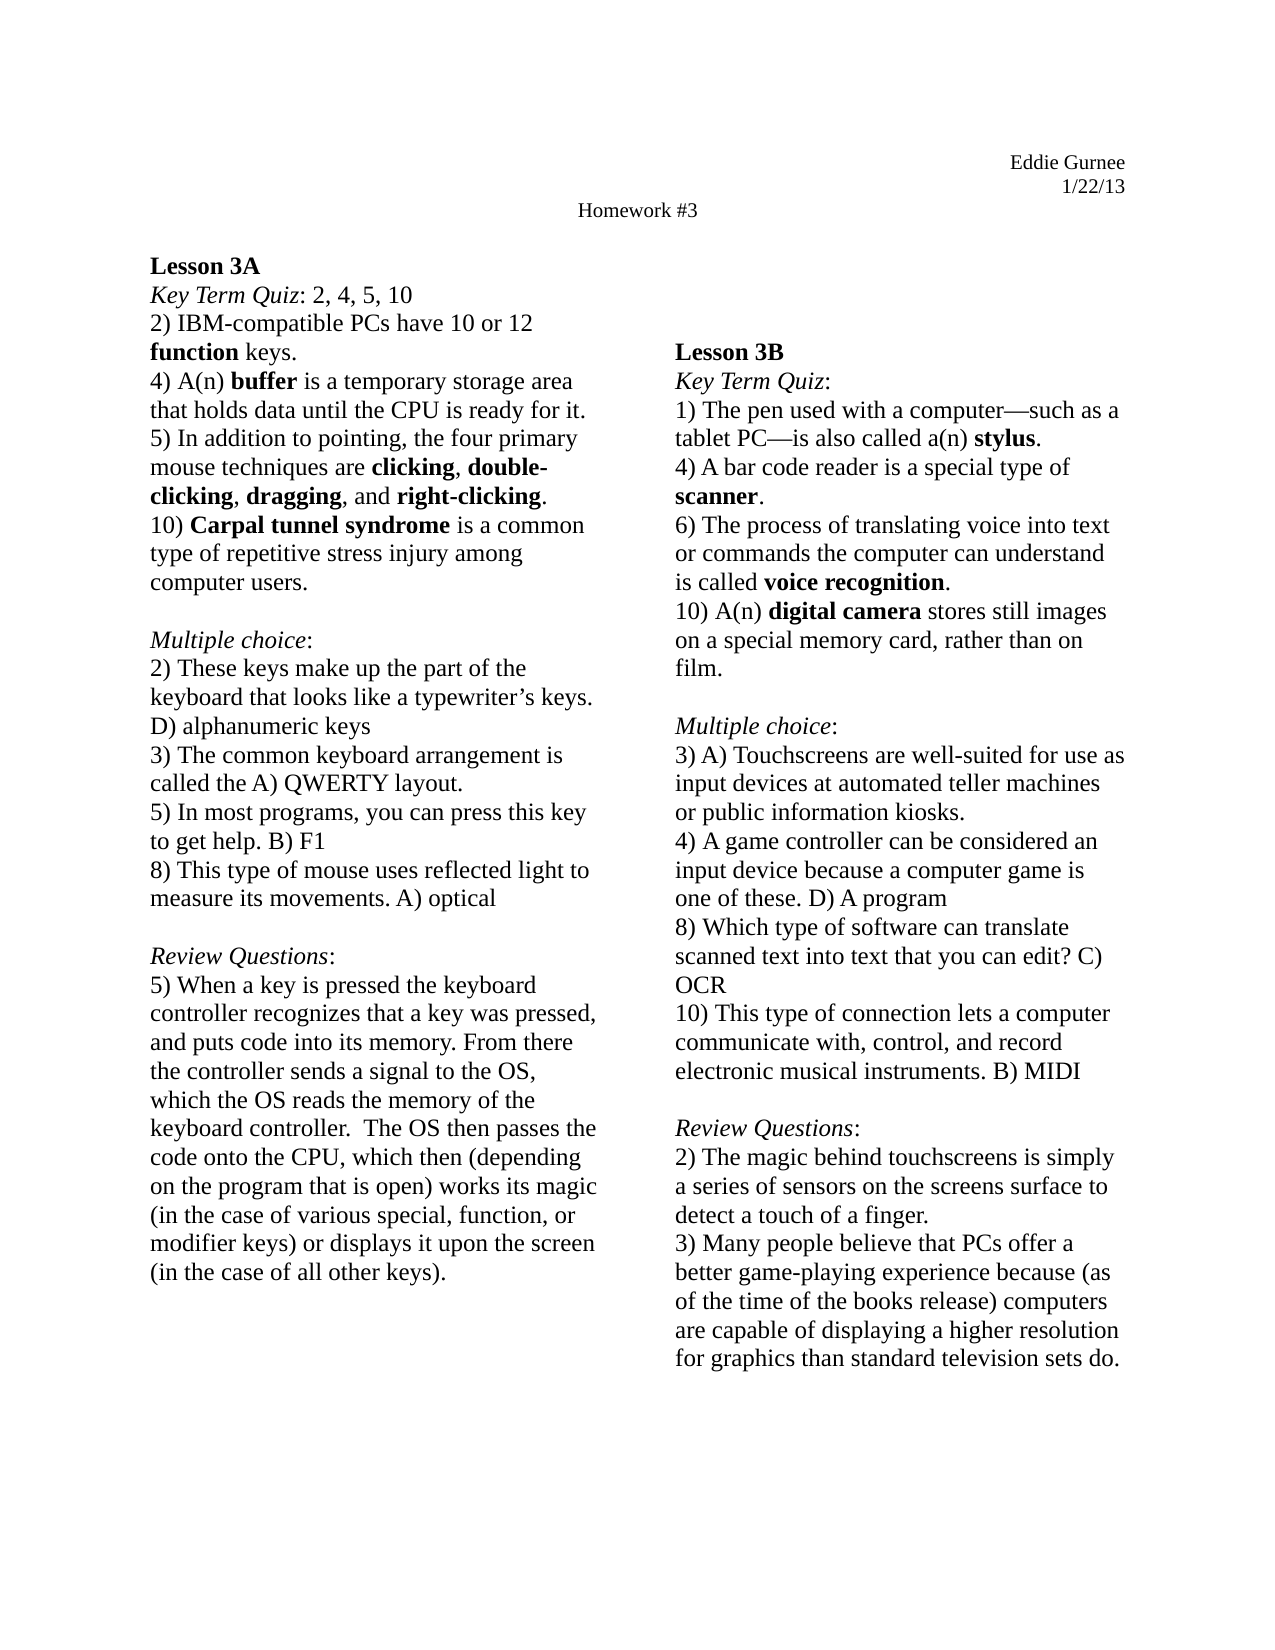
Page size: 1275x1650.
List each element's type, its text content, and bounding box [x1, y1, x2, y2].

text Multiple choice: [150, 596, 600, 653]
text 5) In most programs, you can press this key to get help. B) F1 [150, 797, 600, 855]
text 3) A) Touchscreens are well-suited for use as input devices at automated teller machines or public information kiosks. [675, 740, 1125, 826]
text 4) A bar code reader is a special type of scanner. [675, 452, 1125, 510]
text 8) Which type of software can translate scanned text into text that you can edit? C) OCR 10) This type of connection lets a computer communicate with, control, and record electronic musical instruments. B) MIDI [675, 912, 1125, 1085]
text Review Questions: [150, 912, 600, 970]
text Homework #3 [150, 198, 1125, 222]
text 4) A game controller can be considered an input device because a computer game is one of these. D) A program [675, 826, 1125, 912]
text 10) Carpal tunnel syndrome is a common type of repetitive stress injury among computer users. [150, 510, 600, 596]
text Lesson 3A Key Term Quiz: 2, 4, 5, 10 [150, 251, 600, 308]
text 5) When a key is pressed the keyboard controller recognizes that a key was pressed, and puts code into its memory. From there the controller sends a signal to the OS, which the OS reads the memory of the keyboard controller. The OS then passes the code onto the CPU, which then (depending on the program that is open) works its magic (in the case of various special, function, or modifier keys) or displays it upon the screen (in the case of all other keys). [150, 970, 600, 1286]
text Eddie Gurnee [150, 150, 1125, 174]
text Lesson 3B Key Term Quiz: [675, 337, 1125, 395]
text 6) The process of translating voice into text or commands the computer can understand is called voice recognition. [675, 510, 1125, 596]
text 2) These keys make up the part of the keyboard that looks like a typewriter’s keys. D) alphanumeric keys [150, 653, 600, 740]
text 1) The pen used with a computer—such as a tablet PC—is also called a(n) stylus. [675, 395, 1125, 452]
text 2) IBM-compatible PCs have 10 or 12 function keys. [150, 308, 600, 366]
text 3) The common keyboard arrangement is called the A) QWERTY layout. [150, 740, 600, 797]
text 2) The magic behind touchscreens is simply a series of sensors on the screens surface to detect a touch of a finger. [675, 1142, 1125, 1228]
text 10) A(n) digital camera stores still images on a special memory card, rather than on film. [675, 596, 1125, 682]
text 4) A(n) buffer is a temporary storage area that holds data until the CPU is ready for it. [150, 366, 600, 423]
text Review Questions: [675, 1113, 1125, 1142]
text 1/22/13 [150, 174, 1125, 198]
text 5) In addition to pointing, the four primary mouse techniques are clicking, double-clicking, dragging, and right-clicking. [150, 423, 600, 510]
text 8) This type of mouse uses reflected light to measure its movements. A) optical [150, 855, 600, 912]
text Multiple choice: [675, 682, 1125, 740]
text 3) Many people believe that PCs offer a better game-playing experience because (as of the time of the books release) computers are capable of displaying a higher resolution for graphics than standard television sets do. [675, 1228, 1125, 1372]
